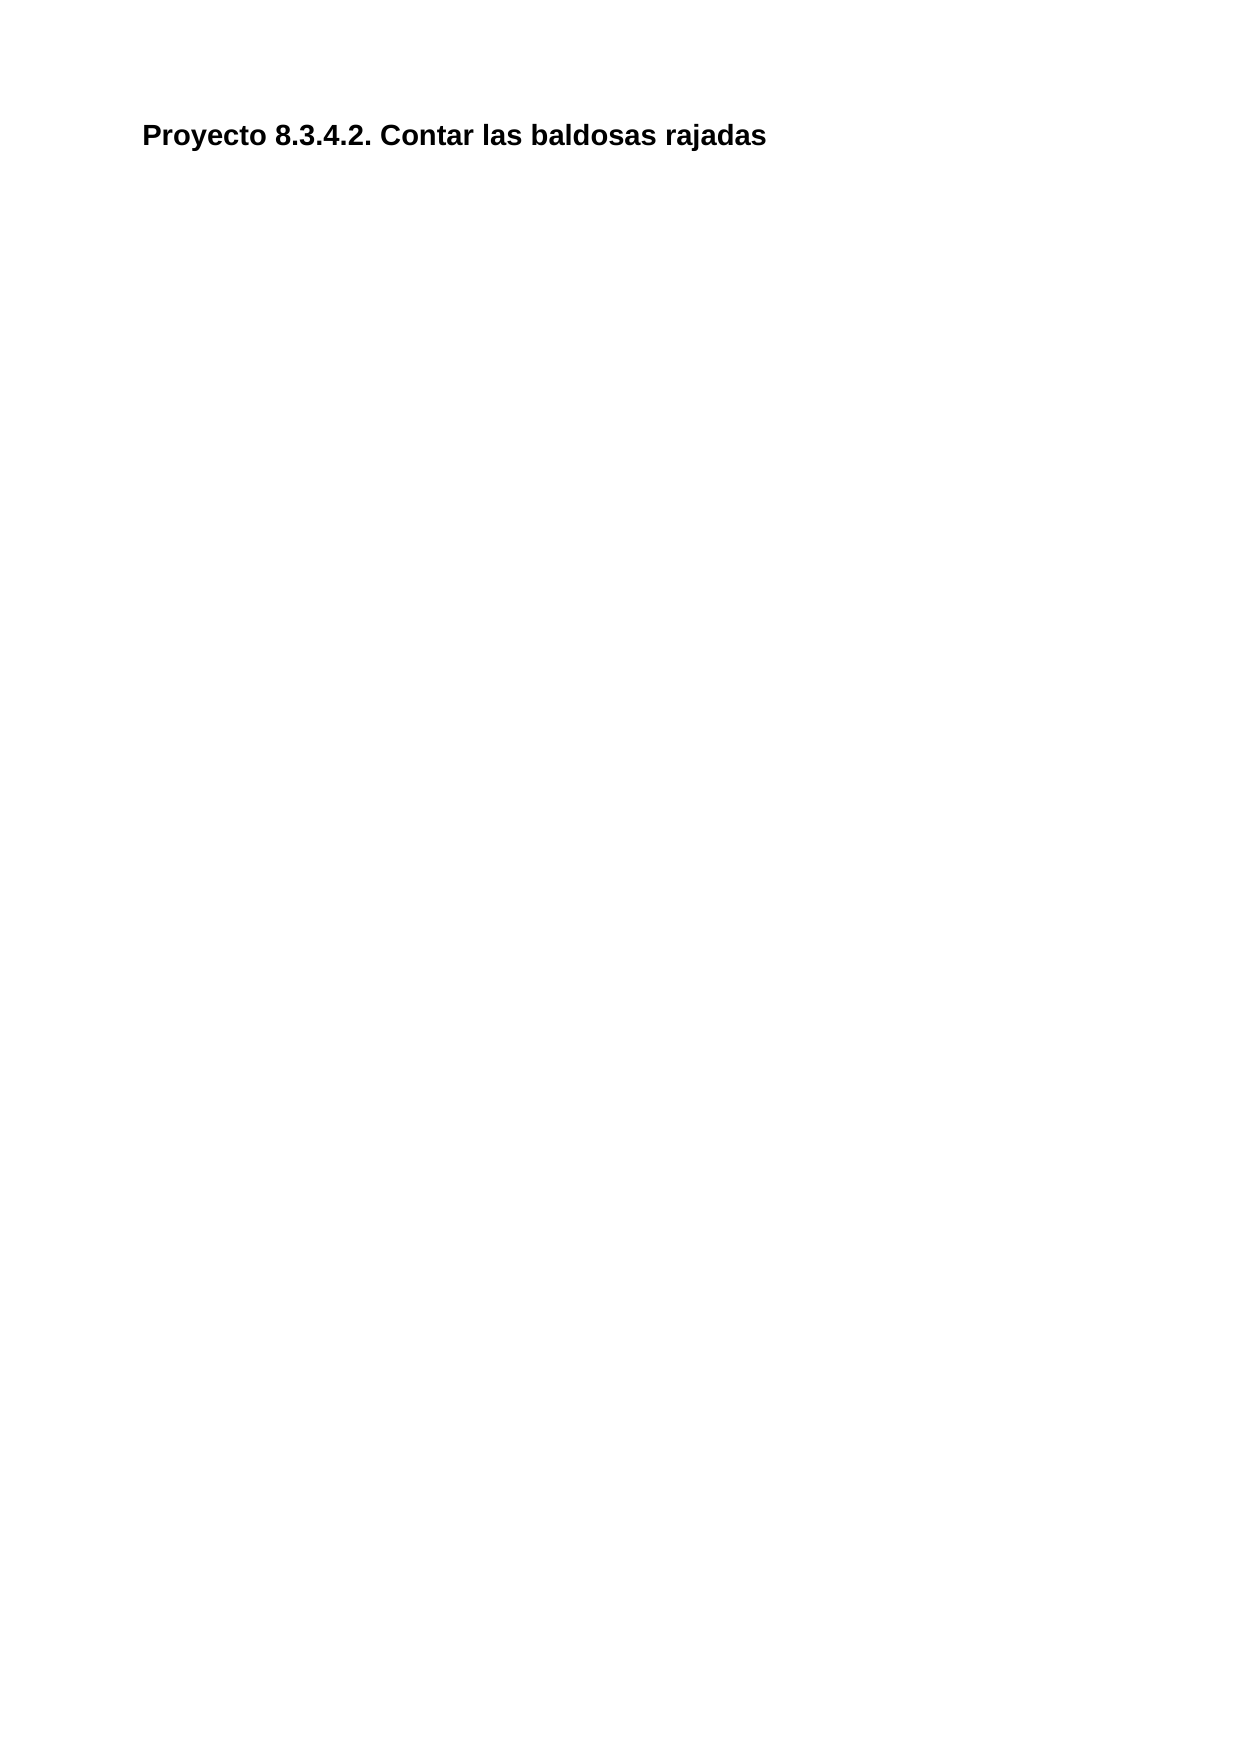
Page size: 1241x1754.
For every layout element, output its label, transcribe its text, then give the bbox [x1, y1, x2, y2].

text Proyecto 8.3.4.2. Contar las baldosas rajadas [142, 118, 1087, 152]
